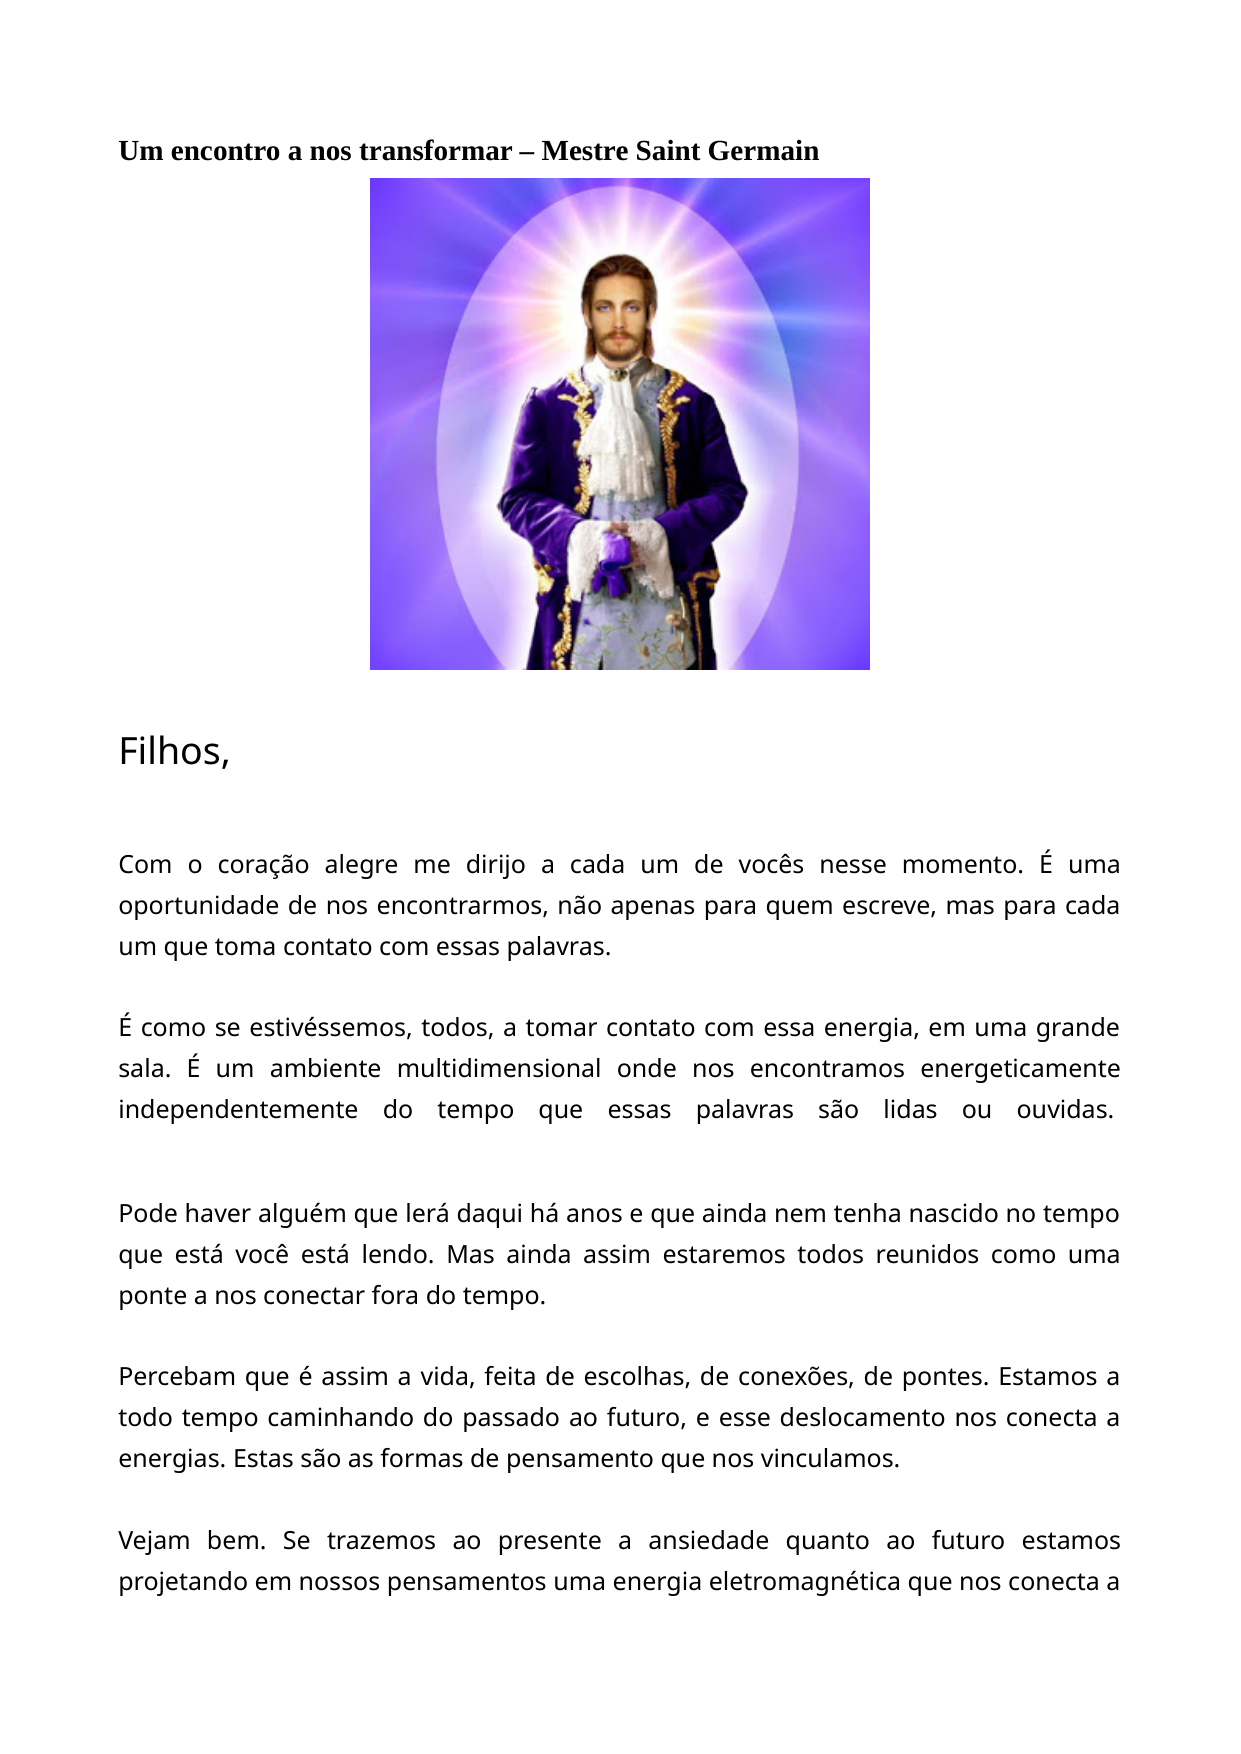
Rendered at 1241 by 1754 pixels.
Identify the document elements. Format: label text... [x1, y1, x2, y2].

picture [370, 178, 870, 670]
text Com o coração alegre me dirijo a cada um de vocês nesse momento. É uma oportunidade de nos encontrarmos, não apenas para quem escreve, mas para cada um que toma contato com essas palavras. [118, 847, 1122, 962]
text Vejam bem. Se trazemos ao presente a ansiedade quanto ao futuro estamos projetando em nossos pensamentos uma energia eletromagnética que nos conecta a [118, 1522, 1122, 1597]
text É como se estivéssemos, todos, a tomar contato com essa energia, em uma grande sala. É um ambiente multidimensional onde nos encontramos energeticamente independentemente do tempo que essas palavras são lidas ou ouvidas. Pode haver alguém que lerá daqui há anos e que ainda nem tenha nascido no tempo que está você está lendo. Mas ainda assim estaremos todos reunidos como uma ponte a nos conectar fora do tempo. [118, 1010, 1122, 1311]
text Percebam que é assim a vida, feita de escolhas, de conexões, de pontes. Estamos a todo tempo caminhando do passado ao futuro, e esse deslocamento nos conecta a energias. Estas são as formas de pensamento que nos vinculamos. [118, 1359, 1122, 1475]
subtitle Um encontro a nos transformar – Mestre Saint Germain [118, 133, 1122, 166]
text Filhos, [118, 724, 1122, 775]
